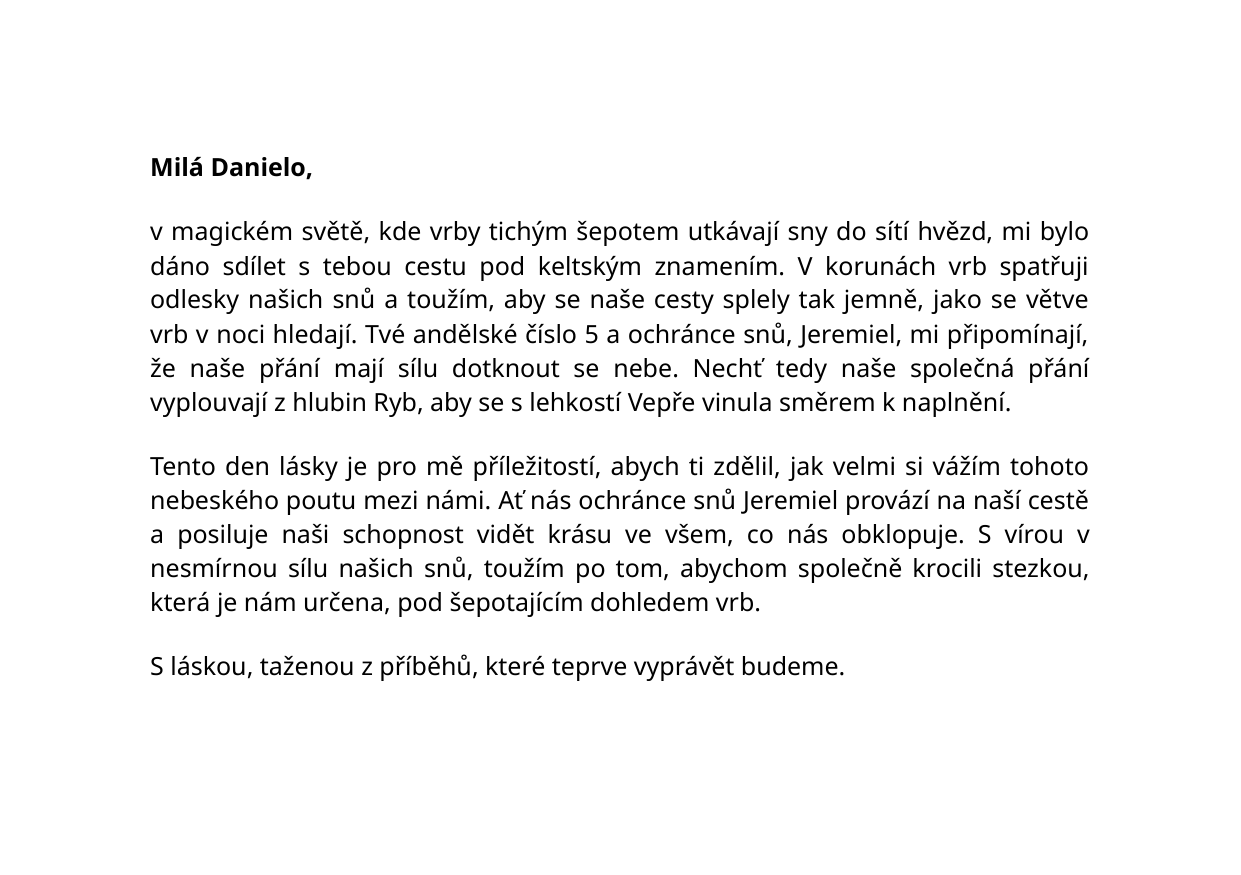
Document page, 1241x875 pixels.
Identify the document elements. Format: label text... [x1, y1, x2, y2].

text Milá Danielo, [150, 150, 1091, 184]
text Tento den lásky je pro mě příležitostí, abych ti zdělil, jak velmi si vážím tohoto nebeského poutu mezi námi. Ať nás ochránce snů Jeremiel provází na naší cestě a posiluje naši schopnost vidět krásu ve všem, co nás obklopuje. S vírou v nesmírnou sílu našich snů, toužím po tom, abychom společně krocili stezkou, která je nám určena, pod šepotajícím dohledem vrb. [150, 448, 1091, 619]
text S láskou, taženou z příběhů, které teprve vyprávět budeme. [150, 649, 1091, 683]
text v magickém světě, kde vrby tichým šepotem utkávají sny do sítí hvězd, mi bylo dáno sdílet s tebou cestu pod keltským znamením. V korunách vrb spatřuji odlesky našich snů a toužím, aby se naše cesty splely tak jemně, jako se větve vrb v noci hledají. Tvé andělské číslo 5 a ochránce snů, Jeremiel, mi připomínají, že naše přání mají sílu dotknout se nebe. Nechť tedy naše společná přání vyplouvají z hlubin Ryb, aby se s lehkostí Vepře vinula směrem k naplnění. [150, 214, 1091, 418]
